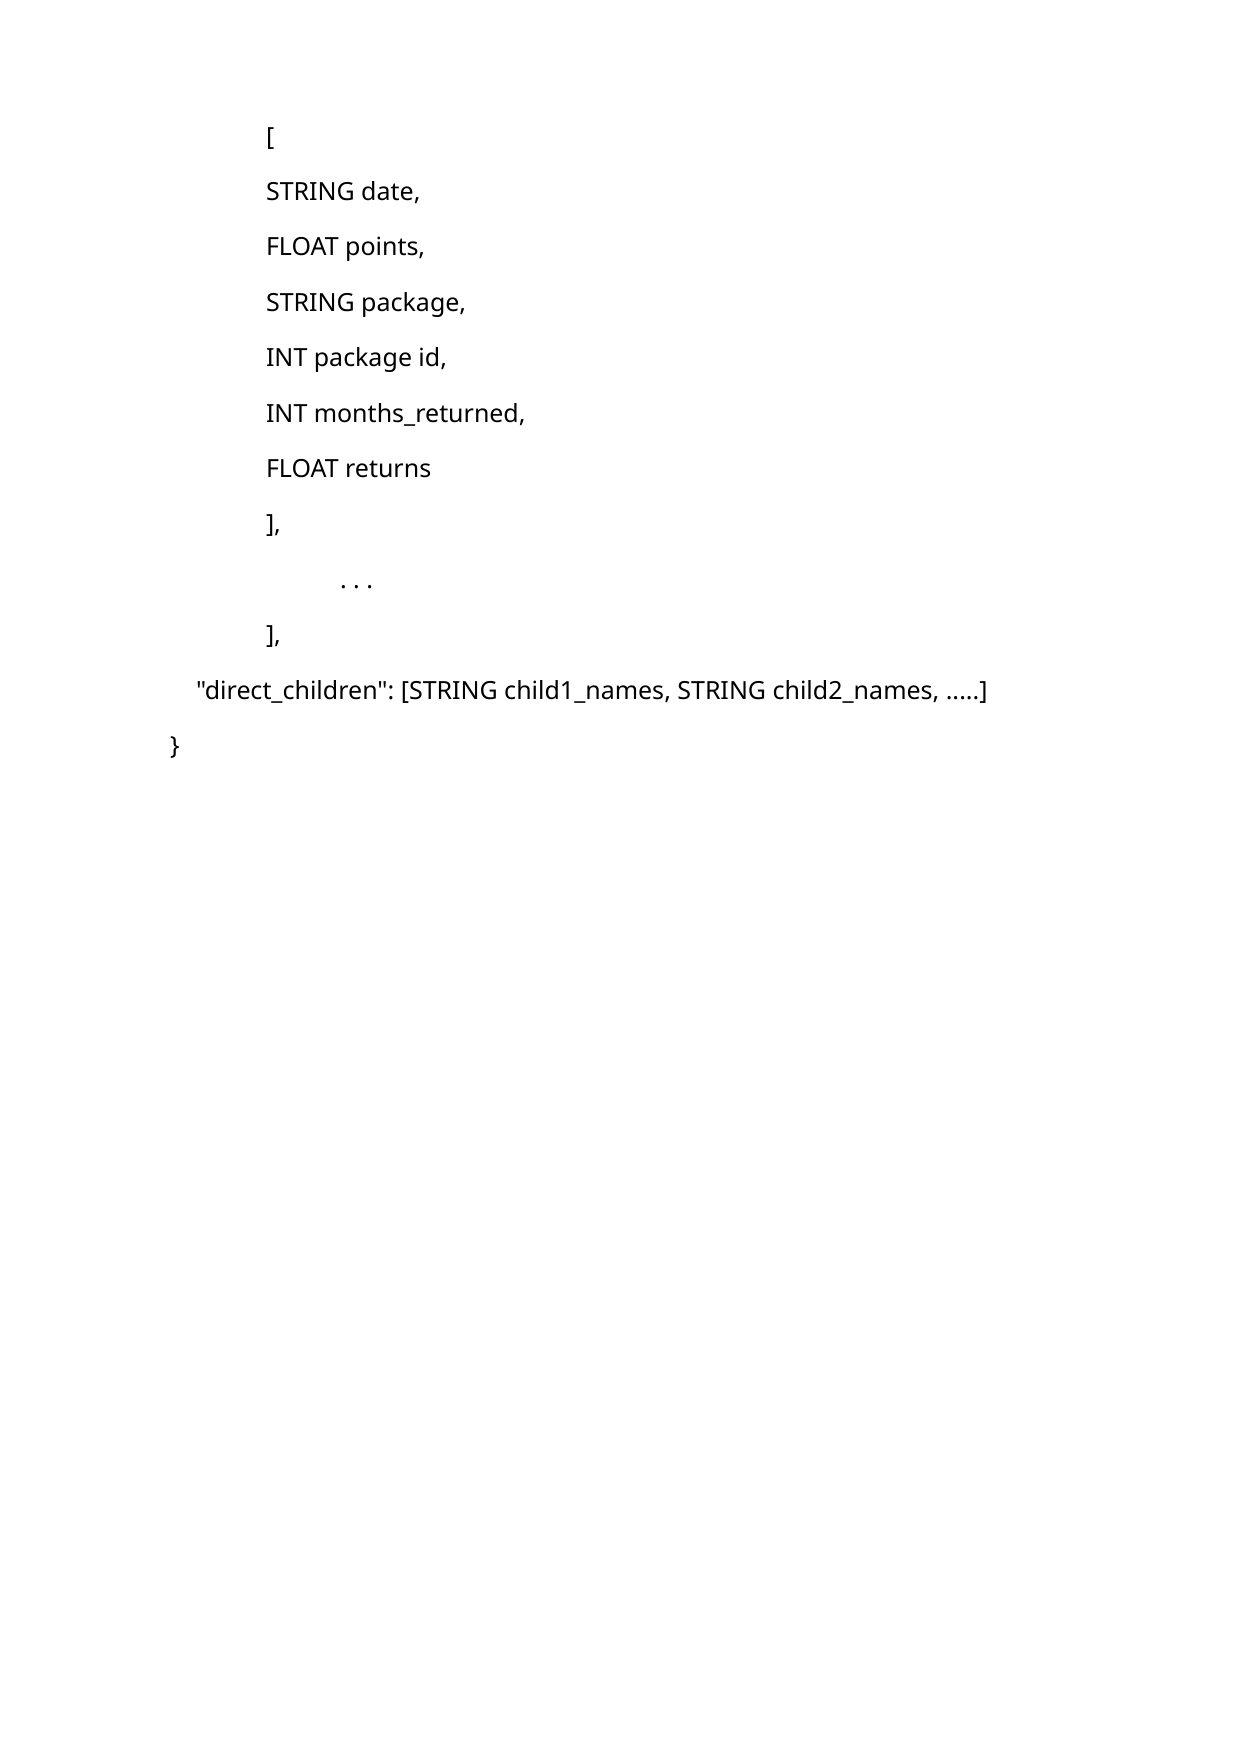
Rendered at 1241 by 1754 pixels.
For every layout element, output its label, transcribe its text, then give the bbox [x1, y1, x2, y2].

text INT package id, [118, 340, 1122, 374]
text "direct_children": [STRING child1_names, STRING child2_names, .....] [118, 672, 1122, 706]
text STRING package, [118, 284, 1122, 318]
text INT months_returned, [118, 395, 1122, 429]
text } [118, 728, 1122, 762]
text ], [118, 617, 1122, 651]
text FLOAT points, [118, 229, 1122, 263]
text . . . [118, 561, 1122, 596]
text ], [118, 506, 1122, 540]
text STRING date, [118, 173, 1122, 208]
text FLOAT returns [118, 451, 1122, 485]
text [ [118, 118, 1122, 152]
